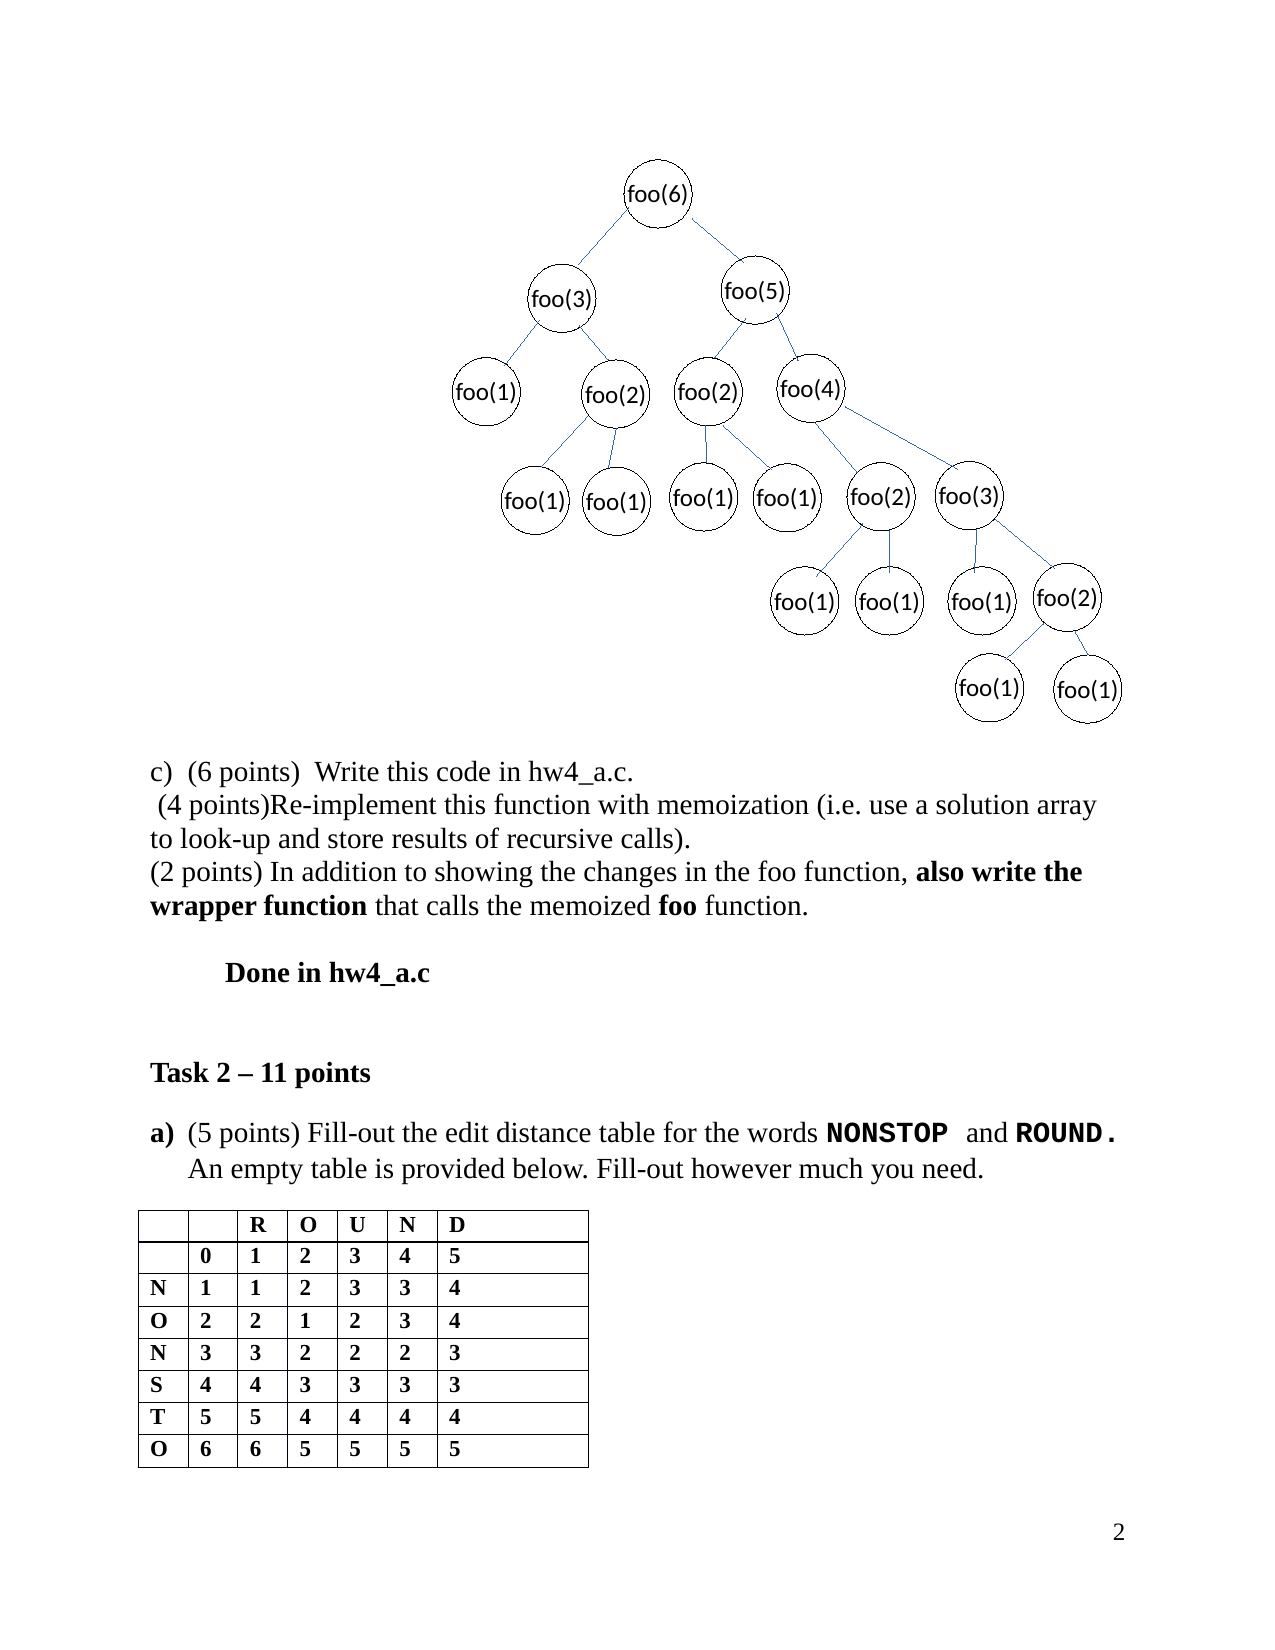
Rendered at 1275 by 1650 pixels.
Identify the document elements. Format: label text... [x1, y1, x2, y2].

table_cell N [139, 1274, 188, 1306]
table_cell 2 [288, 1243, 337, 1273]
table_cell 2 [238, 1307, 287, 1338]
table_cell 4 [388, 1403, 437, 1434]
text (4 points)Re-implement this function with memoization (i.e. use a solution array to look-up and store results of recursive calls). [150, 787, 1125, 854]
table_cell O [139, 1307, 188, 1338]
table_cell 4 [189, 1371, 237, 1402]
table_cell N [139, 1339, 188, 1370]
table_cell 1 [238, 1274, 287, 1306]
table_header [139, 1211, 188, 1241]
table_header [189, 1211, 237, 1241]
table_cell 4 [338, 1403, 387, 1434]
table_header R [238, 1211, 287, 1241]
table_cell 3 [438, 1339, 588, 1370]
table_cell 2 [388, 1339, 437, 1370]
table_cell 3 [189, 1339, 237, 1370]
table_cell 3 [438, 1371, 588, 1402]
table_cell S [139, 1371, 188, 1402]
table_cell 2 [338, 1339, 387, 1370]
table_header U [338, 1211, 387, 1241]
table_cell 5 [189, 1403, 237, 1434]
table_cell 6 [238, 1435, 287, 1467]
text Task 2 – 11 points [150, 1056, 1125, 1089]
table_cell 4 [288, 1403, 337, 1434]
table_cell 4 [438, 1307, 588, 1338]
table_cell 2 [288, 1274, 337, 1306]
table_cell 3 [238, 1339, 287, 1370]
table_cell 4 [438, 1274, 588, 1306]
text (2 points) In addition to showing the changes in the foo function, also write the wrapper function that calls the memoized foo function. [150, 854, 1125, 921]
table_header O [288, 1211, 337, 1241]
table_cell 2 [288, 1339, 337, 1370]
table_cell 3 [388, 1371, 437, 1402]
table_header N [388, 1211, 437, 1241]
table_cell 3 [288, 1371, 337, 1402]
table_cell 1 [189, 1274, 237, 1306]
table_cell [139, 1243, 188, 1273]
table_cell 3 [388, 1274, 437, 1306]
table_cell 3 [338, 1274, 387, 1306]
table_cell T [139, 1403, 188, 1434]
table_cell 5 [388, 1435, 437, 1467]
table_cell 3 [338, 1243, 387, 1273]
list Done in hw4_a.c [225, 955, 1125, 988]
table_cell 0 [189, 1243, 237, 1273]
list (5 points) Fill-out the edit distance table for the words NONSTOP and ROUND. An empty table is provided below. Fill-out however much you need. [150, 1115, 1125, 1184]
table_cell 1 [238, 1243, 287, 1273]
table_header D [438, 1211, 588, 1241]
table_cell 4 [238, 1371, 287, 1402]
table_cell 3 [338, 1371, 387, 1402]
table_cell 5 [438, 1243, 588, 1273]
table_cell O [139, 1435, 188, 1467]
table_cell 3 [388, 1307, 437, 1338]
table_cell 4 [388, 1243, 437, 1273]
table_cell 2 [338, 1307, 387, 1338]
table_cell 5 [438, 1435, 588, 1467]
list (6 points) Write this code in hw4_a.c. [150, 754, 1125, 787]
table_cell 6 [189, 1435, 237, 1467]
table_cell 1 [288, 1307, 337, 1338]
table_cell 5 [288, 1435, 337, 1467]
table_cell 5 [238, 1403, 287, 1434]
table_cell 2 [189, 1307, 237, 1338]
table_cell 4 [438, 1403, 588, 1434]
table_cell 5 [338, 1435, 387, 1467]
